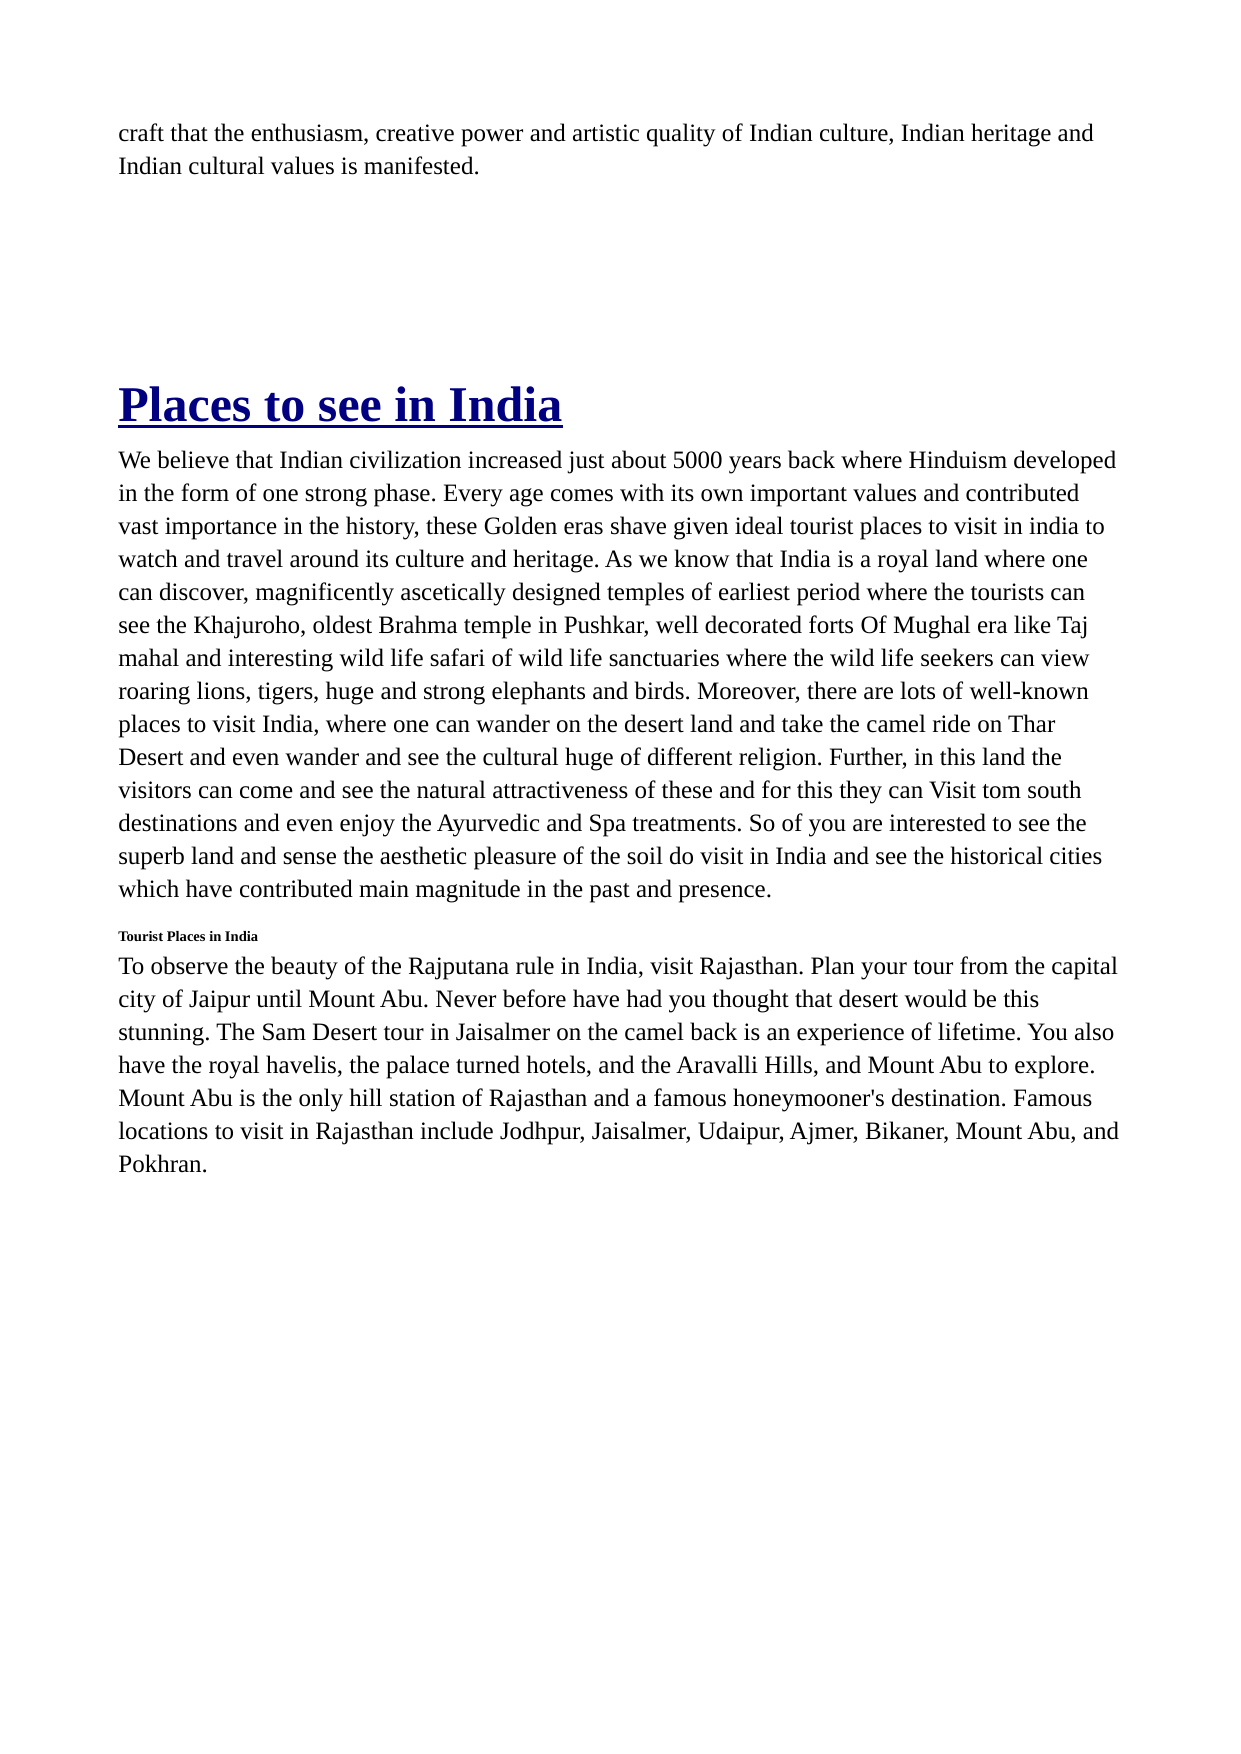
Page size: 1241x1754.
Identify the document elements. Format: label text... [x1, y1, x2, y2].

text We believe that Indian civilization increased just about 5000 years back where Hinduism developed in the form of one strong phase. Every age comes with its own important values and contributed vast importance in the history, these Golden eras shave given ideal tourist places to visit in india to watch and travel around its culture and heritage. As we know that India is a royal land where one can discover, magnificently ascetically designed temples of earliest period where the tourists can see the Khajuroho, oldest Brahma temple in Pushkar, well decorated forts Of Mughal era like Taj mahal and interesting wild life safari of wild life sanctuaries where the wild life seekers can view roaring lions, tigers, huge and strong elephants and birds. Moreover, there are lots of well-known places to visit India, where one can wander on the desert land and take the camel ride on Thar Desert and even wander and see the cultural huge of different religion. Further, in this land the visitors can come and see the natural attractiveness of these and for this they can Visit tom south destinations and even enjoy the Ayurvedic and Spa treatments. So of you are interested to see the superb land and sense the aesthetic pleasure of the soil do visit in India and see the historical cities which have contributed main magnitude in the past and presence. [118, 445, 1122, 903]
text To observe the beauty of the Rajputana rule in India, visit Rajasthan. Plan your tour from the capital city of Jaipur until Mount Abu. Never before have had you thought that desert would be this stunning. The Sam Desert tour in Jaisalmer on the camel back is an experience of lifetime. You also have the royal havelis, the palace turned hotels, and the Aravalli Hills, and Mount Abu to explore. Mount Abu is the only hill station of Rajasthan and a famous honeymooner's destination. Famous locations to visit in Rajasthan include Jodhpur, Jaisalmer, Udaipur, Ajmer, Bikaner, Mount Abu, and Pokhran. [118, 951, 1122, 1178]
subtitle Places to see in India [118, 375, 1122, 433]
text craft that the enthusiasm, creative power and artistic quality of Indian culture, Indian heritage and Indian cultural values is manifested. [118, 118, 1122, 180]
subtitle Tourist Places in India [118, 928, 1122, 945]
